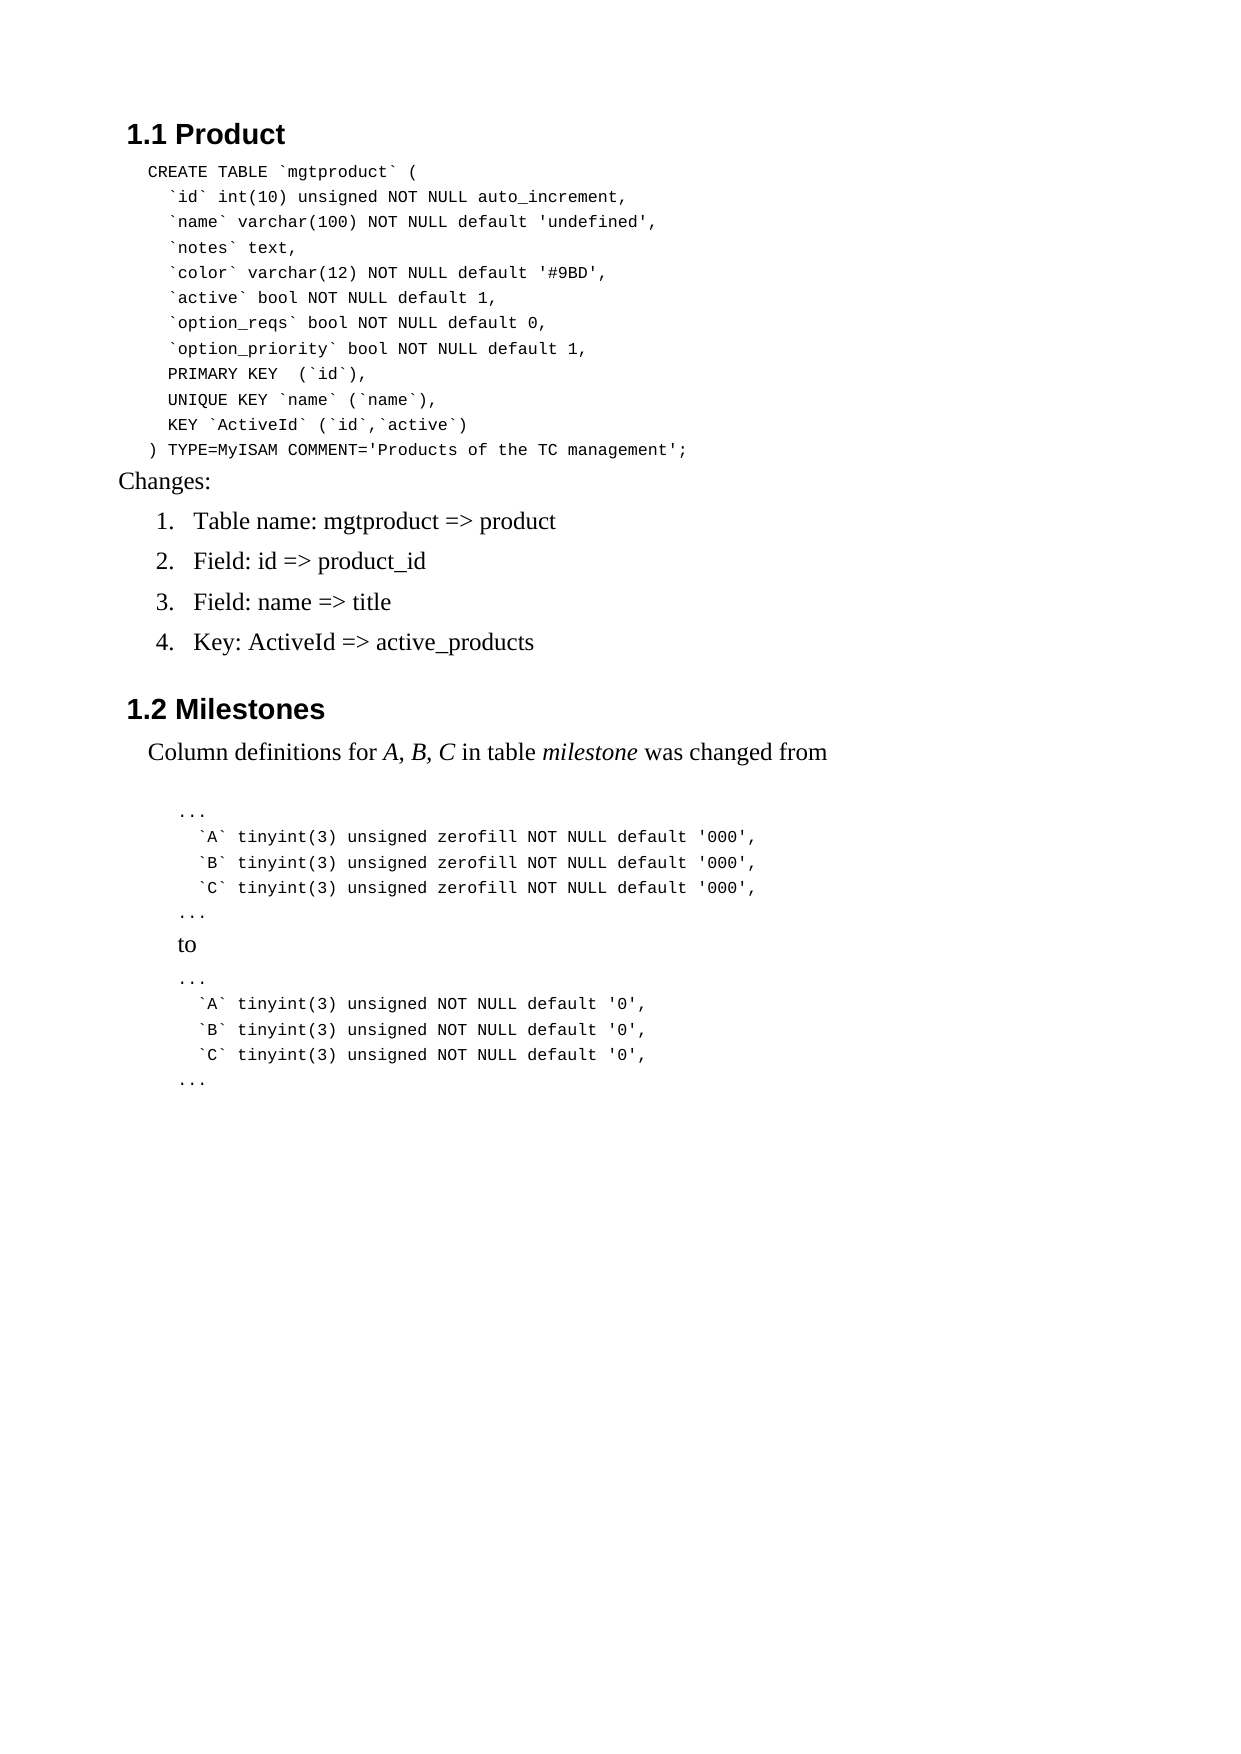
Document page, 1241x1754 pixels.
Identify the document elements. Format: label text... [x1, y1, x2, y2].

text UNIQUE KEY `name` (`name`), [148, 391, 1122, 410]
text ) TYPE=MyISAM COMMENT='Products of the TC management'; [148, 442, 1122, 461]
list ... [148, 970, 1122, 989]
list ... [148, 905, 1122, 924]
list `C` tinyint(3) unsigned NOT NULL default '0', [148, 1046, 1122, 1065]
list Table name: mgtproduct => product [156, 507, 1122, 535]
text CREATE TABLE `mgtproduct` ( [148, 163, 1122, 182]
text `name` varchar(100) NOT NULL default 'undefined', [148, 214, 1122, 233]
list `A` tinyint(3) unsigned NOT NULL default '0', [148, 996, 1122, 1014]
text KEY `ActiveId` (`id`,`active`) [148, 416, 1122, 435]
list Key: ActiveId => active_products [156, 628, 1122, 656]
text PRIMARY KEY (`id`), [148, 366, 1122, 384]
list ... [148, 1072, 1122, 1091]
list Field: id => product_id [156, 547, 1122, 575]
list Field: name => title [156, 588, 1122, 615]
text `color` varchar(12) NOT NULL default '#9BD', [148, 264, 1122, 283]
text `active` bool NOT NULL default 1, [148, 290, 1122, 309]
text Changes: [118, 467, 1122, 495]
text `notes` text, [148, 239, 1122, 258]
subtitle Milestones [118, 693, 1122, 726]
list Column definitions for A, B, C in table milestone was changed from [118, 738, 1122, 766]
list `B` tinyint(3) unsigned zerofill NOT NULL default '000', [148, 854, 1122, 873]
text `option_priority` bool NOT NULL default 1, [148, 340, 1122, 359]
list to [148, 930, 1122, 958]
text `id` int(10) unsigned NOT NULL auto_increment, [148, 188, 1122, 207]
subtitle Product [118, 118, 1122, 151]
list `B` tinyint(3) unsigned NOT NULL default '0', [148, 1021, 1122, 1040]
list `C` tinyint(3) unsigned zerofill NOT NULL default '000', [148, 879, 1122, 898]
text `option_reqs` bool NOT NULL default 0, [148, 315, 1122, 334]
list ... [148, 804, 1122, 822]
list `A` tinyint(3) unsigned zerofill NOT NULL default '000', [148, 829, 1122, 848]
